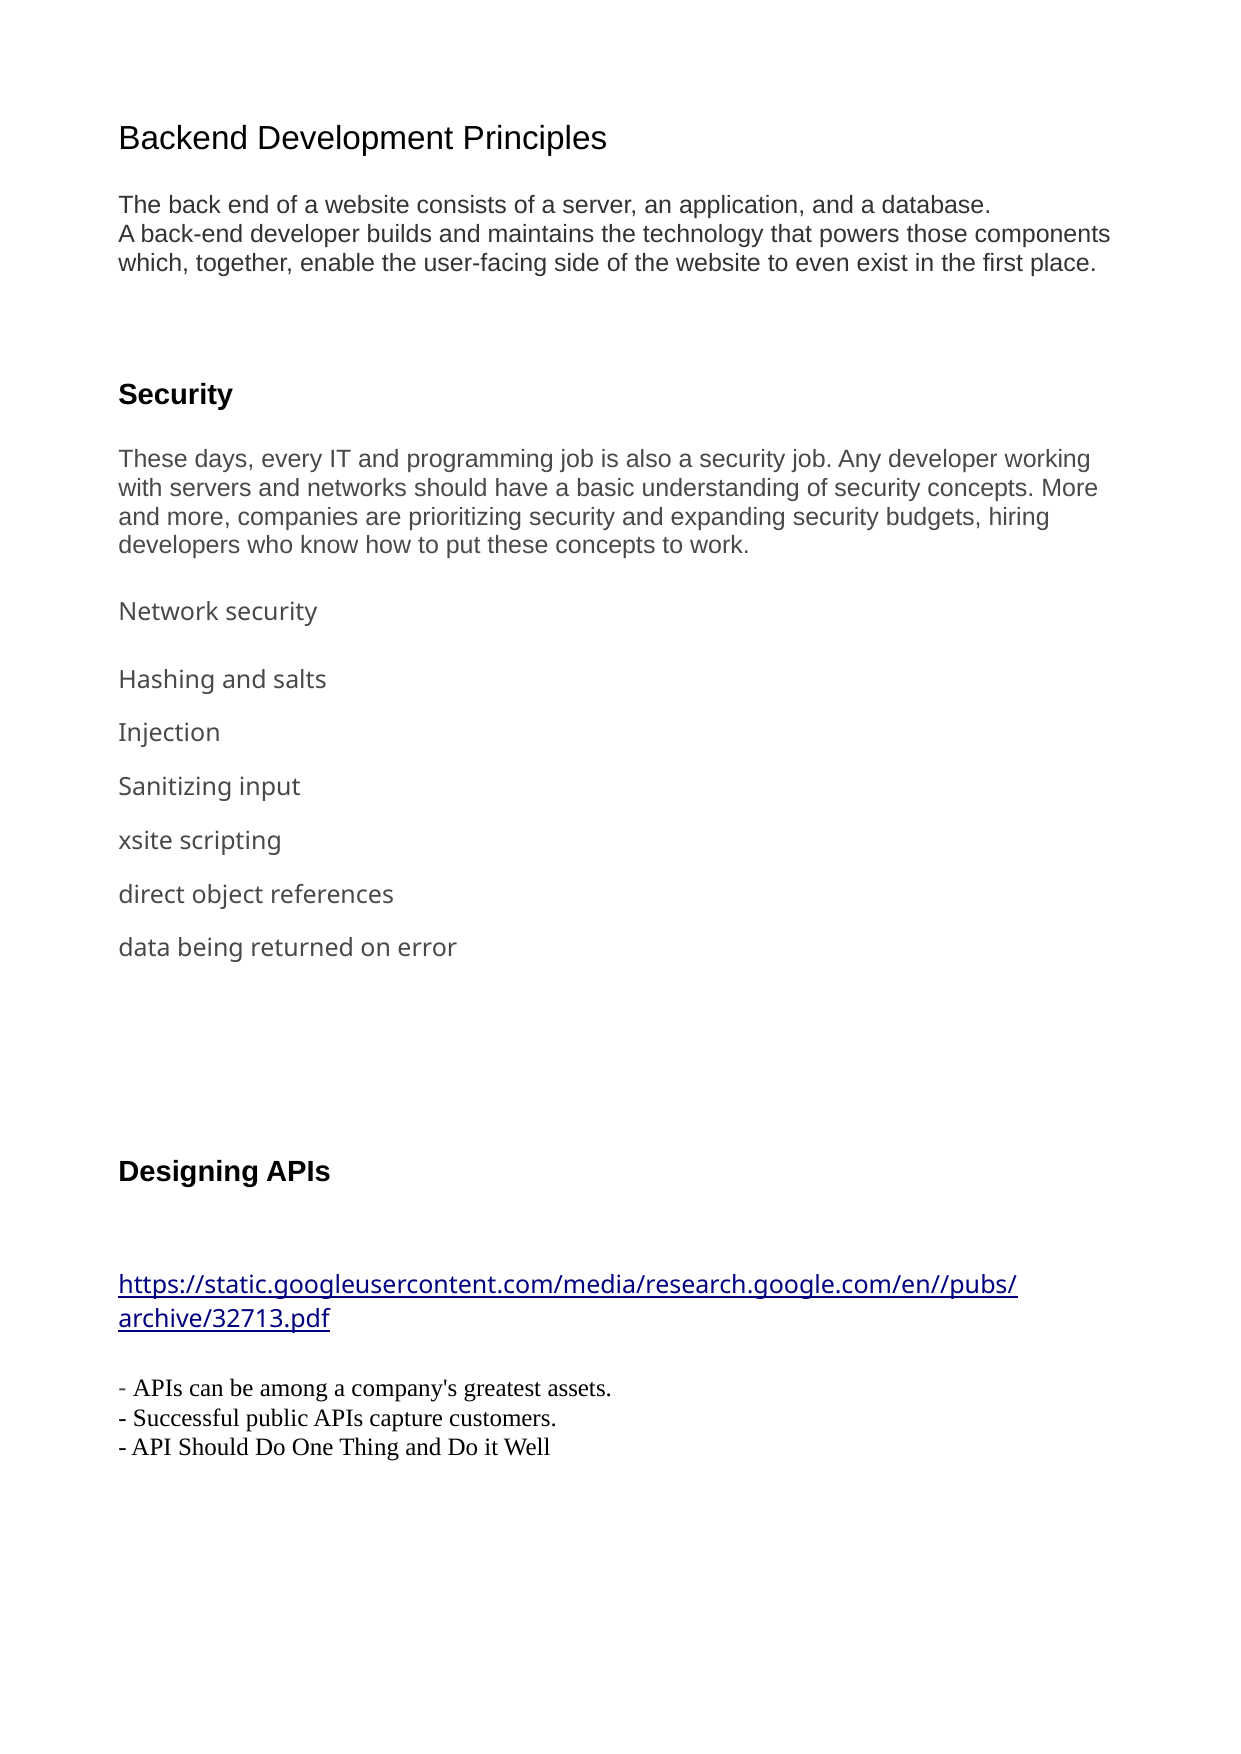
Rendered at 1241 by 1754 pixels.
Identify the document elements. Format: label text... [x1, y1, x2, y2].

text xsite scripting [118, 822, 1122, 857]
text Backend Development Principles [118, 118, 1122, 157]
text https://static.googleusercontent.com/media/research.google.com/en//pubs/archive/32713.pdf [118, 1267, 1122, 1335]
text direct object references [118, 876, 1122, 910]
text Hashing and salts [118, 661, 1122, 695]
text - Successful public APIs capture customers. [118, 1403, 1122, 1432]
text Designing APIs [118, 1154, 1122, 1188]
text Security [118, 377, 1122, 411]
text Sanitizing input [118, 769, 1122, 803]
text - API Should Do One Thing and Do it Well [118, 1432, 1122, 1461]
text The back end of a website consists of a server, an application, and a database. [118, 190, 1122, 219]
text - APIs can be among a company's greatest assets. [118, 1369, 1122, 1403]
text A back-end developer builds and maintains the technology that powers those components which, together, enable the user-facing side of the website to even exist in the first place. [118, 219, 1122, 276]
text These days, every IT and programming job is also a security job. Any developer working with servers and networks should have a basic understanding of security concepts. More and more, companies are prioritizing security and expanding security budgets, hiring developers who know how to put these concepts to work. [118, 444, 1122, 559]
text data being returned on error [118, 930, 1122, 964]
text Injection [118, 715, 1122, 749]
text Network security [118, 593, 1122, 627]
